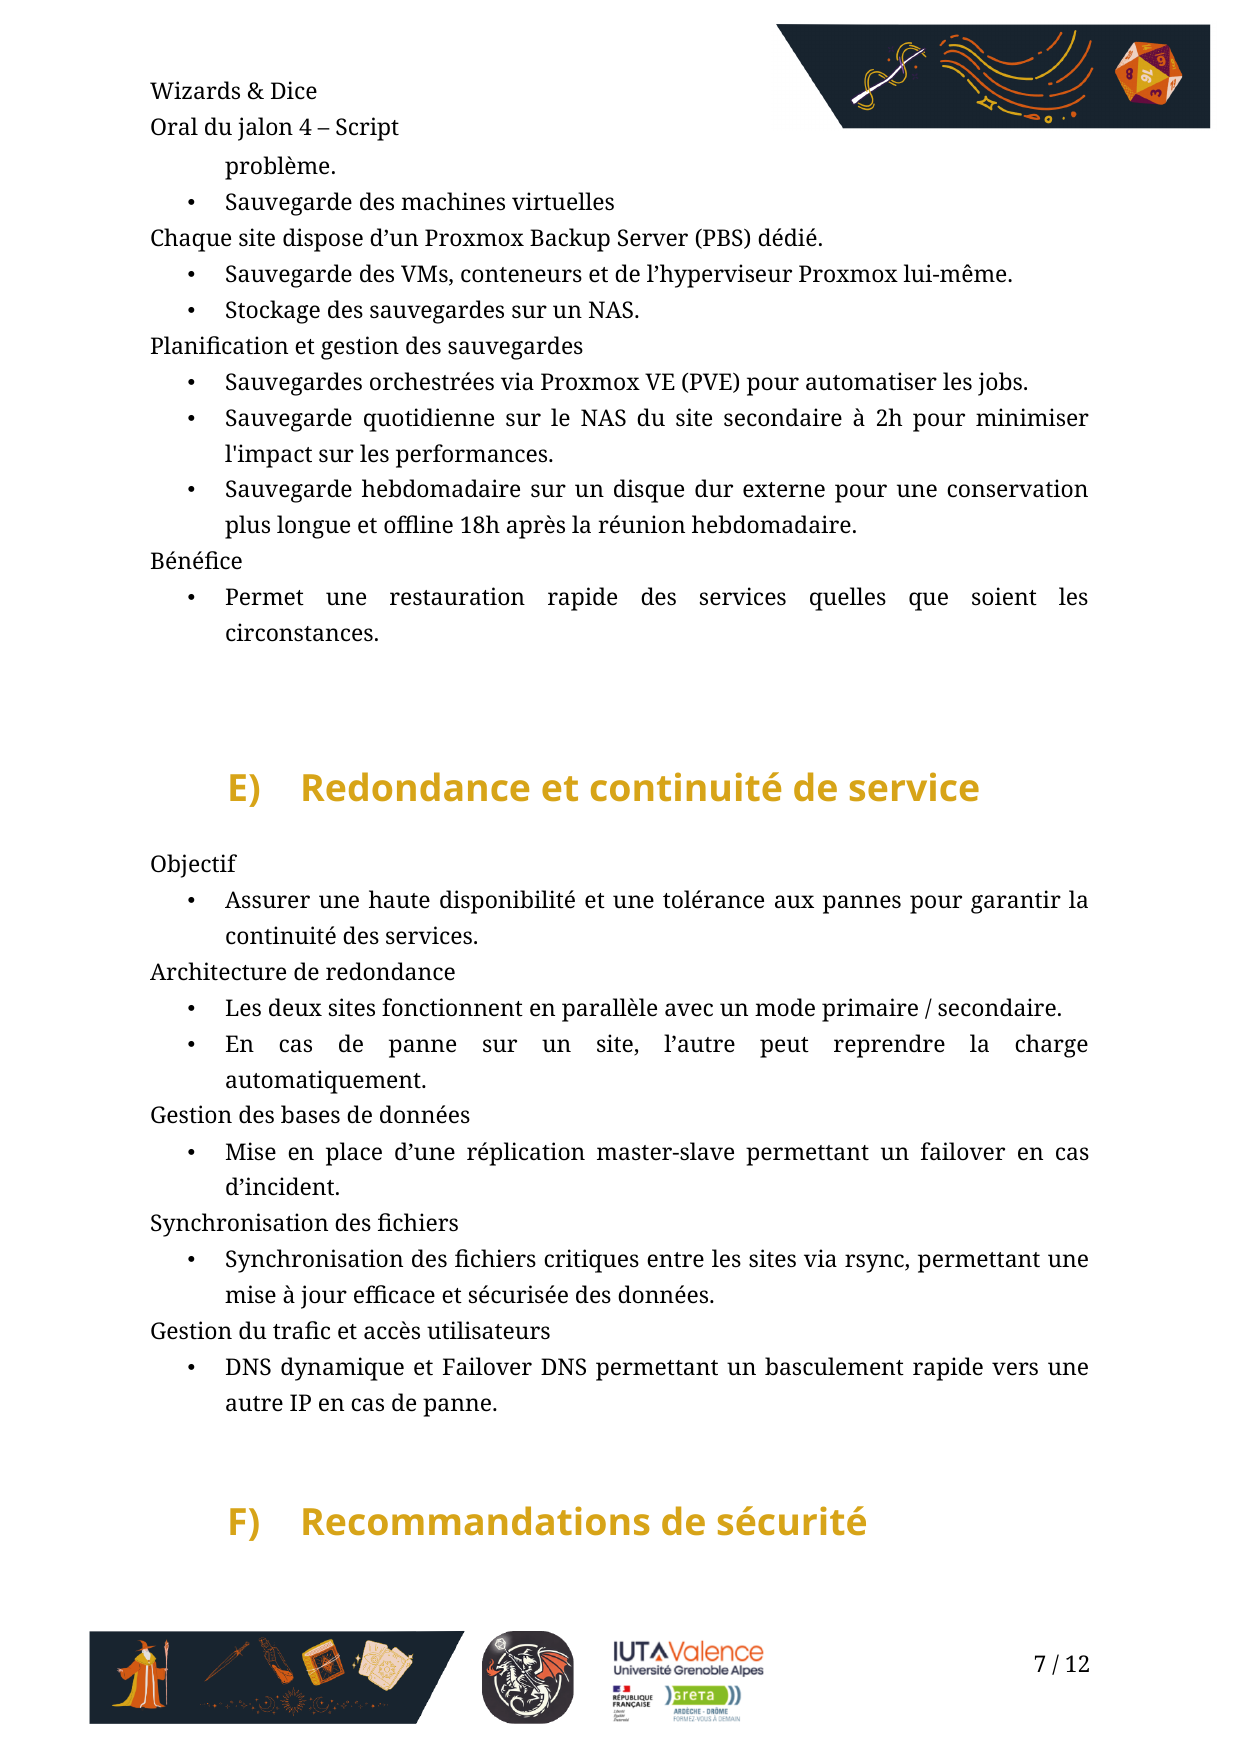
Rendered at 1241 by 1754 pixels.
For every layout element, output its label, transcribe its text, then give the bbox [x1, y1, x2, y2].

list Sauvegardes orchestrées via Proxmox VE (PVE) pour automatiser les jobs. [187, 366, 1090, 397]
picture [771, 21, 1218, 131]
list En cas de panne sur un site, l’autre peut reprendre la charge automatiquement. [187, 1028, 1090, 1095]
text Objectif [150, 848, 1090, 879]
list Sauvegarde hebdomadaire sur un disque dur externe pour une conservation plus longue et offline 18h après la réunion hebdomadaire. [187, 473, 1090, 541]
list Sauvegarde des VMs, conteneurs et de l’hyperviseur Proxmox lui-même. [187, 258, 1090, 289]
subtitle Recommandations de sécurité [227, 1495, 1090, 1546]
subtitle Redondance et continuité de service [227, 761, 1090, 812]
text Gestion des bases de données [150, 1099, 1090, 1131]
list problème. [187, 150, 1090, 181]
list Stockage des sauvegardes sur un NAS. [187, 294, 1090, 325]
text Gestion du trafic et accès utilisateurs [150, 1315, 1090, 1346]
text Synchronisation des fichiers [150, 1207, 1090, 1238]
list Permet une restauration rapide des services quelles que soient les circonstances. [187, 581, 1090, 648]
text Chaque site dispose d’un Proxmox Backup Server (PBS) dédié. [150, 222, 1090, 253]
list Mise en place d’une réplication master-slave permettant un failover en cas d’incident. [187, 1135, 1090, 1203]
list Les deux sites fonctionnent en parallèle avec un mode primaire / secondaire. [187, 992, 1090, 1023]
list Synchronisation des fichiers critiques entre les sites via rsync, permettant une mise à jour efficace et sécurisée des données. [187, 1243, 1090, 1310]
text Architecture de redondance [150, 956, 1090, 987]
list Sauvegarde des machines virtuelles [187, 186, 1090, 217]
list Assurer une haute disponibilité et une tolérance aux pannes pour garantir la continuité des services. [187, 884, 1090, 951]
picture [81, 1620, 788, 1733]
list Sauvegarde quotidienne sur le NAS du site secondaire à 2h pour minimiser l'impact sur les performances. [187, 402, 1090, 469]
list DNS dynamique et Failover DNS permettant un basculement rapide vers une autre IP en cas de panne. [187, 1351, 1090, 1418]
text Planification et gestion des sauvegardes [150, 330, 1090, 361]
text Bénéfice [150, 545, 1090, 577]
